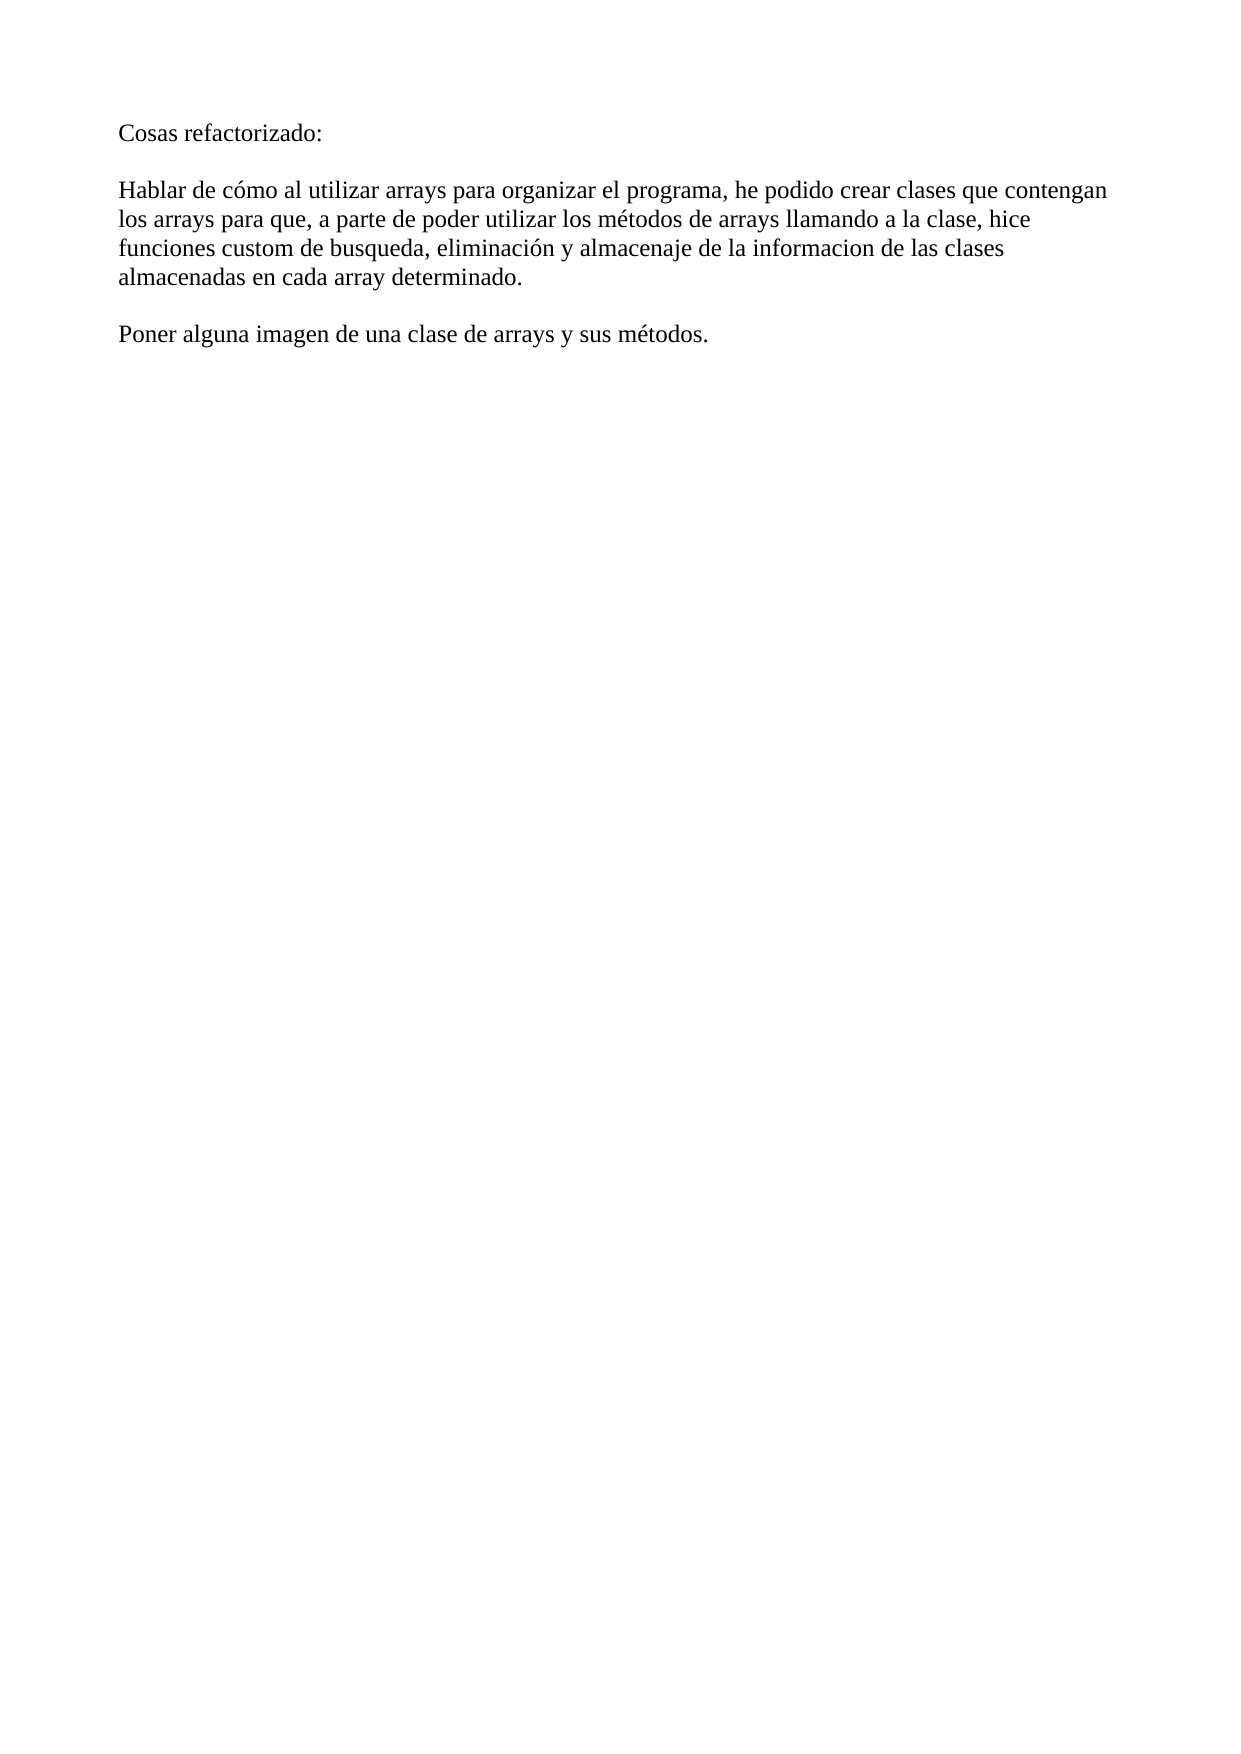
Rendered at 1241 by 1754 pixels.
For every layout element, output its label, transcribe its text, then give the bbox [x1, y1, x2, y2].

text Poner alguna imagen de una clase de arrays y sus métodos. [118, 319, 1122, 348]
text Cosas refactorizado: [118, 118, 1122, 147]
text Hablar de cómo al utilizar arrays para organizar el programa, he podido crear clases que contengan los arrays para que, a parte de poder utilizar los métodos de arrays llamando a la clase, hice funciones custom de busqueda, eliminación y almacenaje de la informacion de las clases almacenadas en cada array determinado. [118, 176, 1122, 291]
